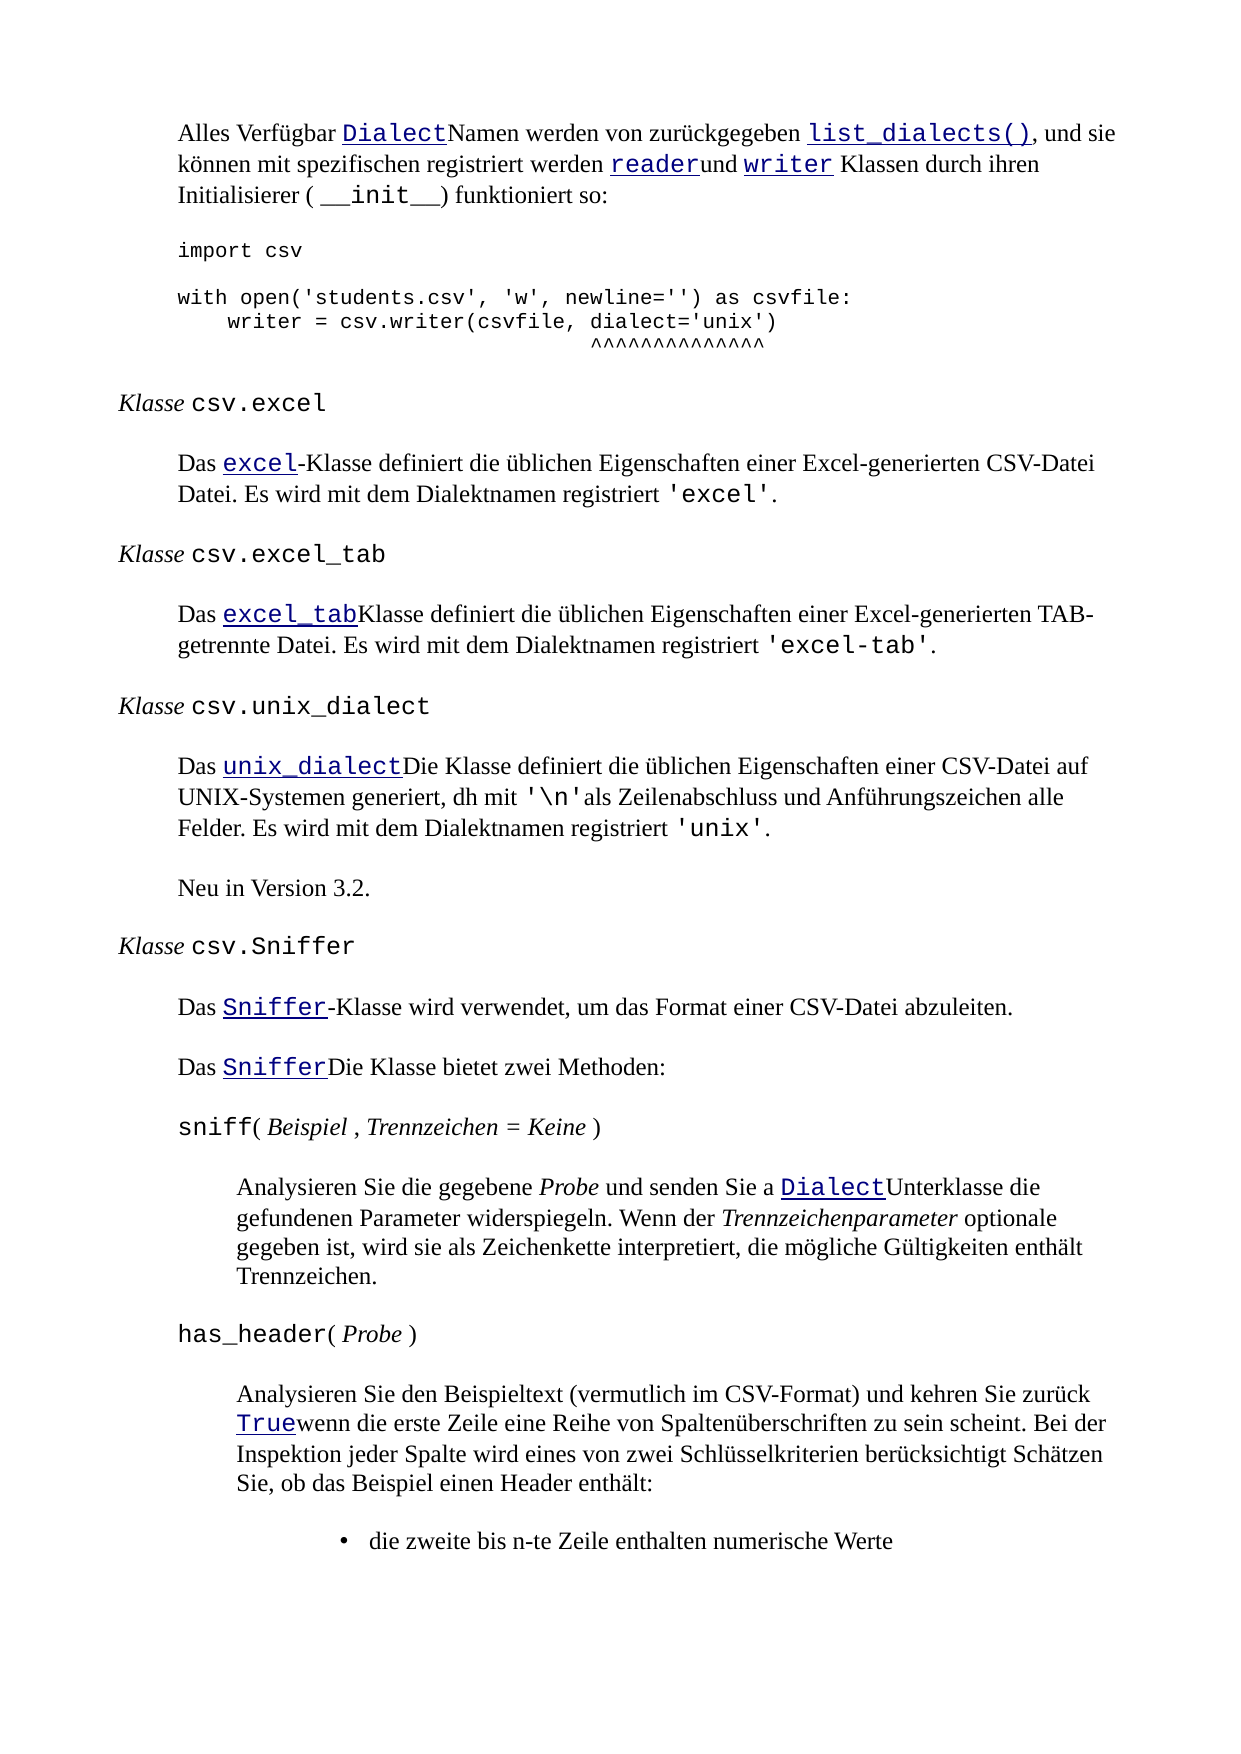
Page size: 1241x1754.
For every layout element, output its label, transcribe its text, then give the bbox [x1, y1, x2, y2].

list Neu in Version 3.2. [177, 873, 1122, 902]
subtitle sniff( Beispiel , Trennzeichen = Keine ) [177, 1112, 1122, 1143]
subtitle Klasse csv.Sniffer [118, 931, 1122, 962]
text import csv [177, 240, 1122, 264]
subtitle Klasse csv.excel [118, 388, 1122, 419]
list Das excel_tabKlasse definiert die üblichen Eigenschaften einer Excel-generierten TAB-getrennte Datei. Es wird mit dem Dialektnamen registriert 'excel-tab'. [177, 599, 1122, 661]
list Das Sniffer-Klasse wird verwendet, um das Format einer CSV-Datei abzuleiten. [177, 992, 1122, 1022]
list Analysieren Sie die gegebene Probe und senden Sie a DialectUnterklasse die gefundenen Parameter widerspiegeln. Wenn der Trennzeichenparameter optionale gegeben ist, wird sie als Zeichenkette interpretiert, die mögliche Gültigkeiten enthält Trennzeichen. [236, 1172, 1122, 1289]
list Alles Verfügbar DialectNamen werden von zurückgegeben list_dialects(), und sie können mit spezifischen registriert werden readerund writer Klassen durch ihren Initialisierer ( __init__) funktioniert so: [177, 118, 1122, 211]
text with open('students.csv', 'w', newline='') as csvfile: [177, 287, 1122, 311]
text writer = csv.writer(csvfile, dialect='unix') [177, 311, 1122, 335]
text ^^^^^^^^^^^^^^ [177, 335, 1122, 358]
subtitle has_header( Probe ) [177, 1319, 1122, 1350]
subtitle Klasse csv.unix_dialect [118, 691, 1122, 722]
list Das excel-Klasse definiert die üblichen Eigenschaften einer Excel-generierten CSV-Datei Datei. Es wird mit dem Dialektnamen registriert 'excel'. [177, 448, 1122, 510]
list Das unix_dialectDie Klasse definiert die üblichen Eigenschaften einer CSV-Datei auf UNIX-Systemen generiert, dh mit '\n'als Zeilenabschluss und Anführungszeichen alle Felder. Es wird mit dem Dialektnamen registriert 'unix'. [177, 751, 1122, 843]
list Das SnifferDie Klasse bietet zwei Methoden: [177, 1052, 1122, 1083]
list Analysieren Sie den Beispieltext (vermutlich im CSV-Format) und kehren Sie zurück Truewenn die erste Zeile eine Reihe von Spaltenüberschriften zu sein scheint. Bei der Inspektion jeder Spalte wird eines von zwei Schlüsselkriterien berücksichtigt Schätzen Sie, ob das Beispiel einen Header enthält: [236, 1379, 1122, 1496]
list die zweite bis n-te Zeile enthalten numerische Werte [339, 1526, 1063, 1555]
subtitle Klasse csv.excel_tab [118, 539, 1122, 570]
